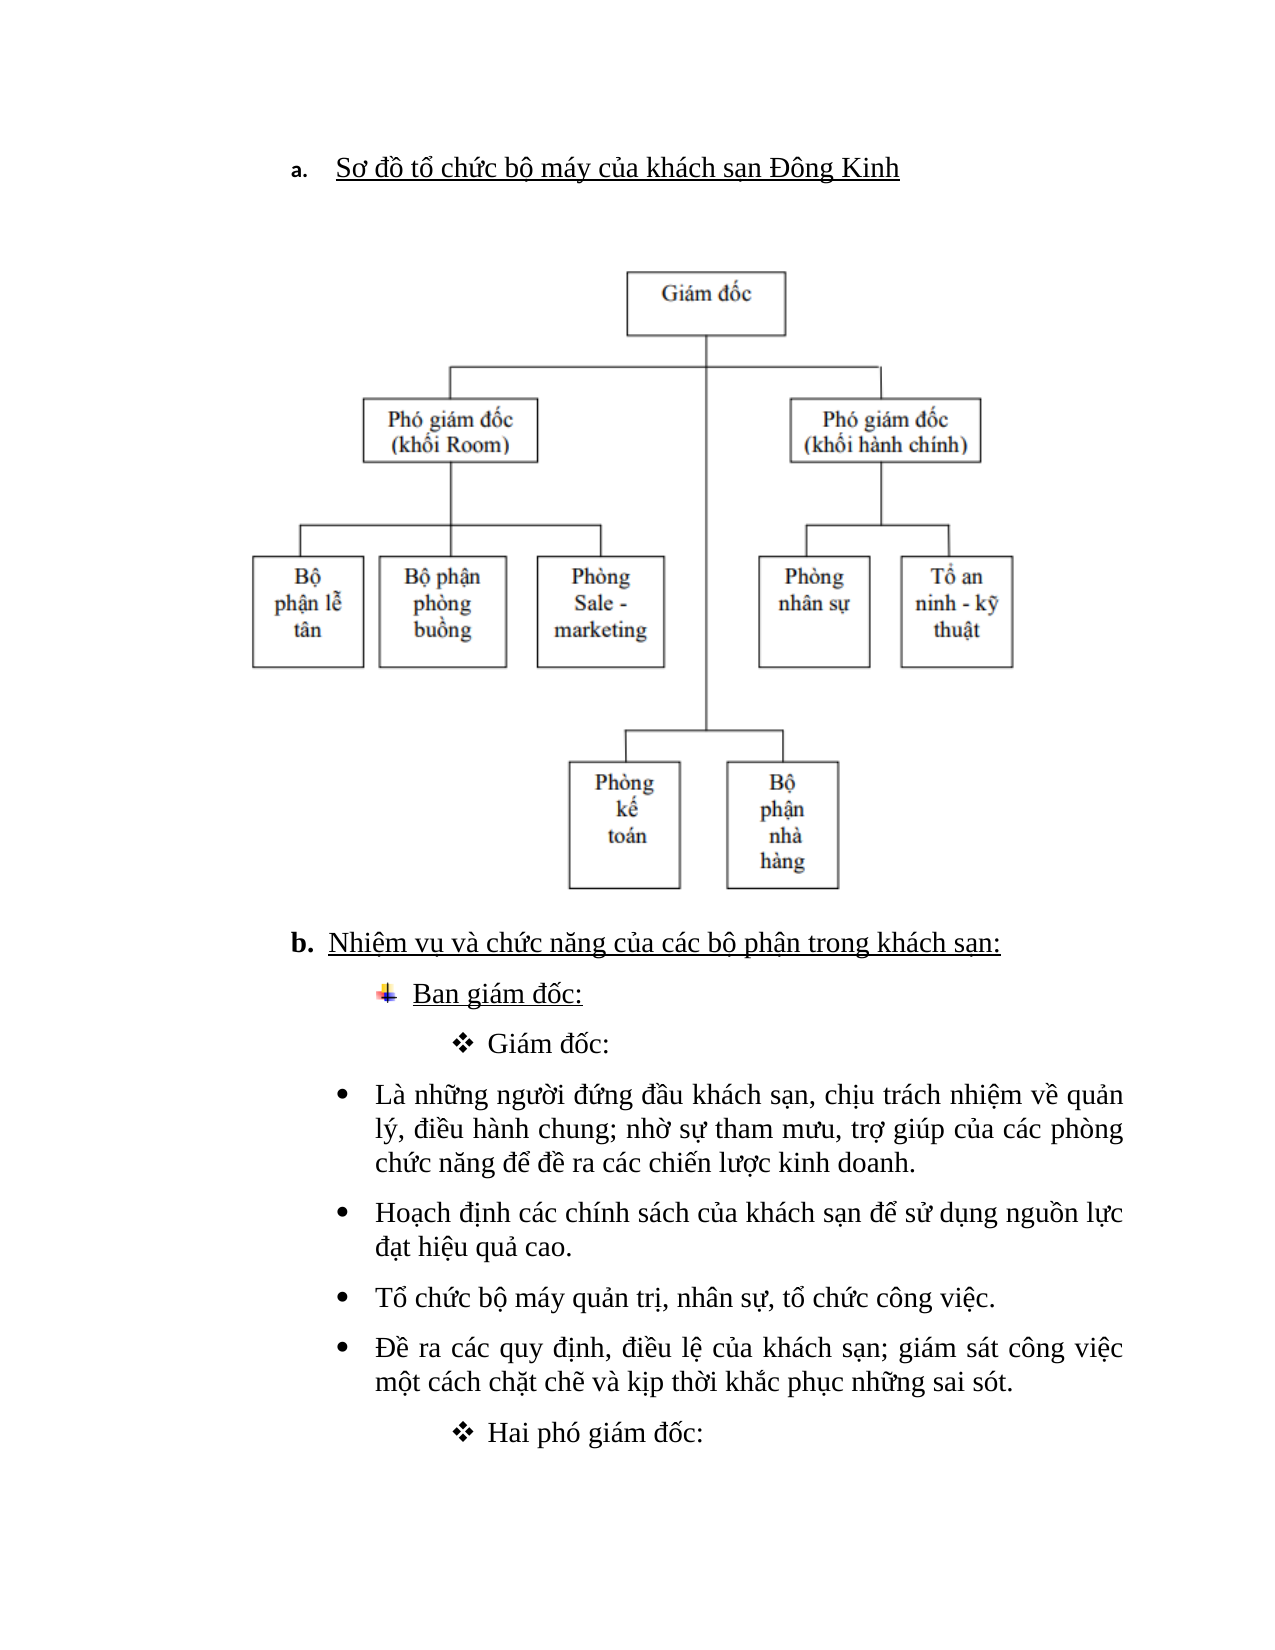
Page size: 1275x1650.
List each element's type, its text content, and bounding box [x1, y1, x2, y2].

list Tổ chức bộ máy quản trị, nhân sự, tổ chức công việc. [337, 1280, 1125, 1313]
list Giám đốc: [450, 1026, 1125, 1060]
list Hoạch định các chính sách của khách sạn để sử dụng nguồn lực đạt hiệu quả cao. [337, 1195, 1125, 1263]
list Ban giám đốc: [375, 976, 1125, 1009]
list Đề ra các quy định, điều lệ của khách sạn; giám sát công việc một cách chặt chẽ và kịp thời khắc phục những sai sót. [337, 1330, 1125, 1398]
list Nhiệm vụ và chức năng của các bộ phận trong khách sạn: [291, 925, 1125, 959]
list Hai phó giám đốc: [450, 1415, 1125, 1448]
list Là những người đứng đầu khách sạn, chịu trách nhiệm về quản lý, điều hành chung; nhờ sự tham mưu, trợ giúp của các phòng chức năng để đề ra các chiến lược kinh doanh. [337, 1077, 1125, 1178]
list Sơ đồ tổ chức bộ máy của khách sạn Đông Kinh [291, 150, 1125, 183]
